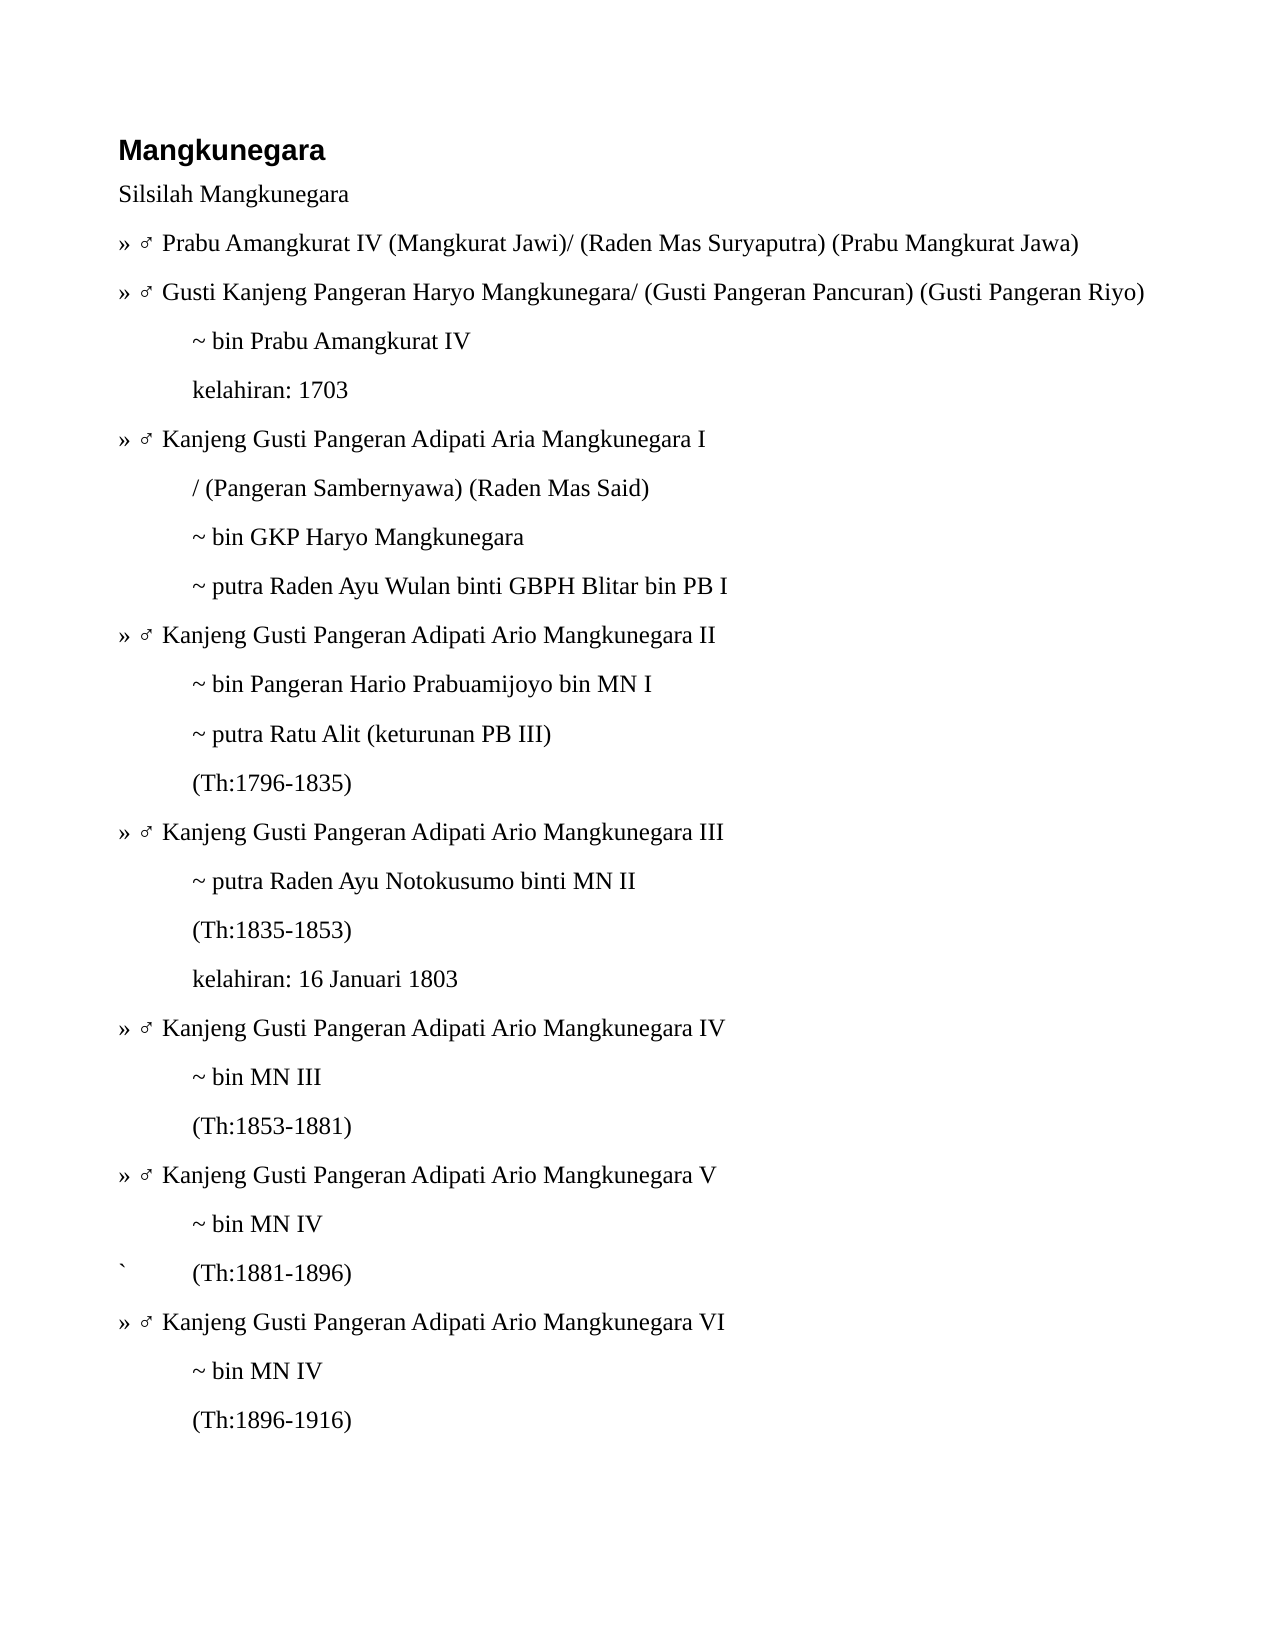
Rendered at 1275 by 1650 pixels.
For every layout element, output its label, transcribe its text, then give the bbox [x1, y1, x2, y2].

text ~ putra Raden Ayu Wulan binti GBPH Blitar bin PB I [118, 571, 1157, 600]
text ~ bin MN III [118, 1062, 1157, 1091]
text ~ putra Raden Ayu Notokusumo binti MN II [118, 866, 1157, 894]
subtitle Mangkunegara [118, 133, 1157, 166]
text (Th:1896-1916) [118, 1406, 1157, 1434]
text » ♂ Kanjeng Gusti Pangeran Adipati Ario Mangkunegara III [118, 817, 1157, 846]
text ~ bin Prabu Amangkurat IV [118, 326, 1157, 355]
text (Th:1853-1881) [118, 1111, 1157, 1140]
text ~ bin GKP Haryo Mangkunegara [118, 522, 1157, 551]
text kelahiran: 16 Januari 1803 [118, 964, 1157, 993]
text Silsilah Mangkunegara [118, 179, 1157, 208]
text » ♂ Kanjeng Gusti Pangeran Adipati Ario Mangkunegara VI [118, 1307, 1157, 1336]
text » ♂ Kanjeng Gusti Pangeran Adipati Ario Mangkunegara IV [118, 1013, 1157, 1042]
text » ♂ Gusti Kanjeng Pangeran Haryo Mangkunegara/ (Gusti Pangeran Pancuran) (Gusti Pangeran Riyo) [118, 277, 1157, 306]
text (Th:1796-1835) [118, 768, 1157, 796]
text ` (Th:1881-1896) [118, 1258, 1157, 1287]
text » ♂ Kanjeng Gusti Pangeran Adipati Ario Mangkunegara V [118, 1160, 1157, 1189]
text » ♂ Kanjeng Gusti Pangeran Adipati Ario Mangkunegara II [118, 621, 1157, 649]
text (Th:1835-1853) [118, 915, 1157, 944]
text ~ bin MN IV [118, 1356, 1157, 1385]
text ~ bin Pangeran Hario Prabuamijoyo bin MN I [118, 669, 1157, 698]
text kelahiran: 1703 [118, 375, 1157, 404]
text ~ bin MN IV [118, 1209, 1157, 1238]
text / (Pangeran Sambernyawa) (Raden Mas Said) [118, 473, 1157, 502]
text » ♂ Kanjeng Gusti Pangeran Adipati Aria Mangkunegara I [118, 424, 1157, 453]
text » ♂ Prabu Amangkurat IV (Mangkurat Jawi)/ (Raden Mas Suryaputra) (Prabu Mangkurat Jawa) [118, 228, 1157, 257]
text ~ putra Ratu Alit (keturunan PB III) [118, 719, 1157, 747]
